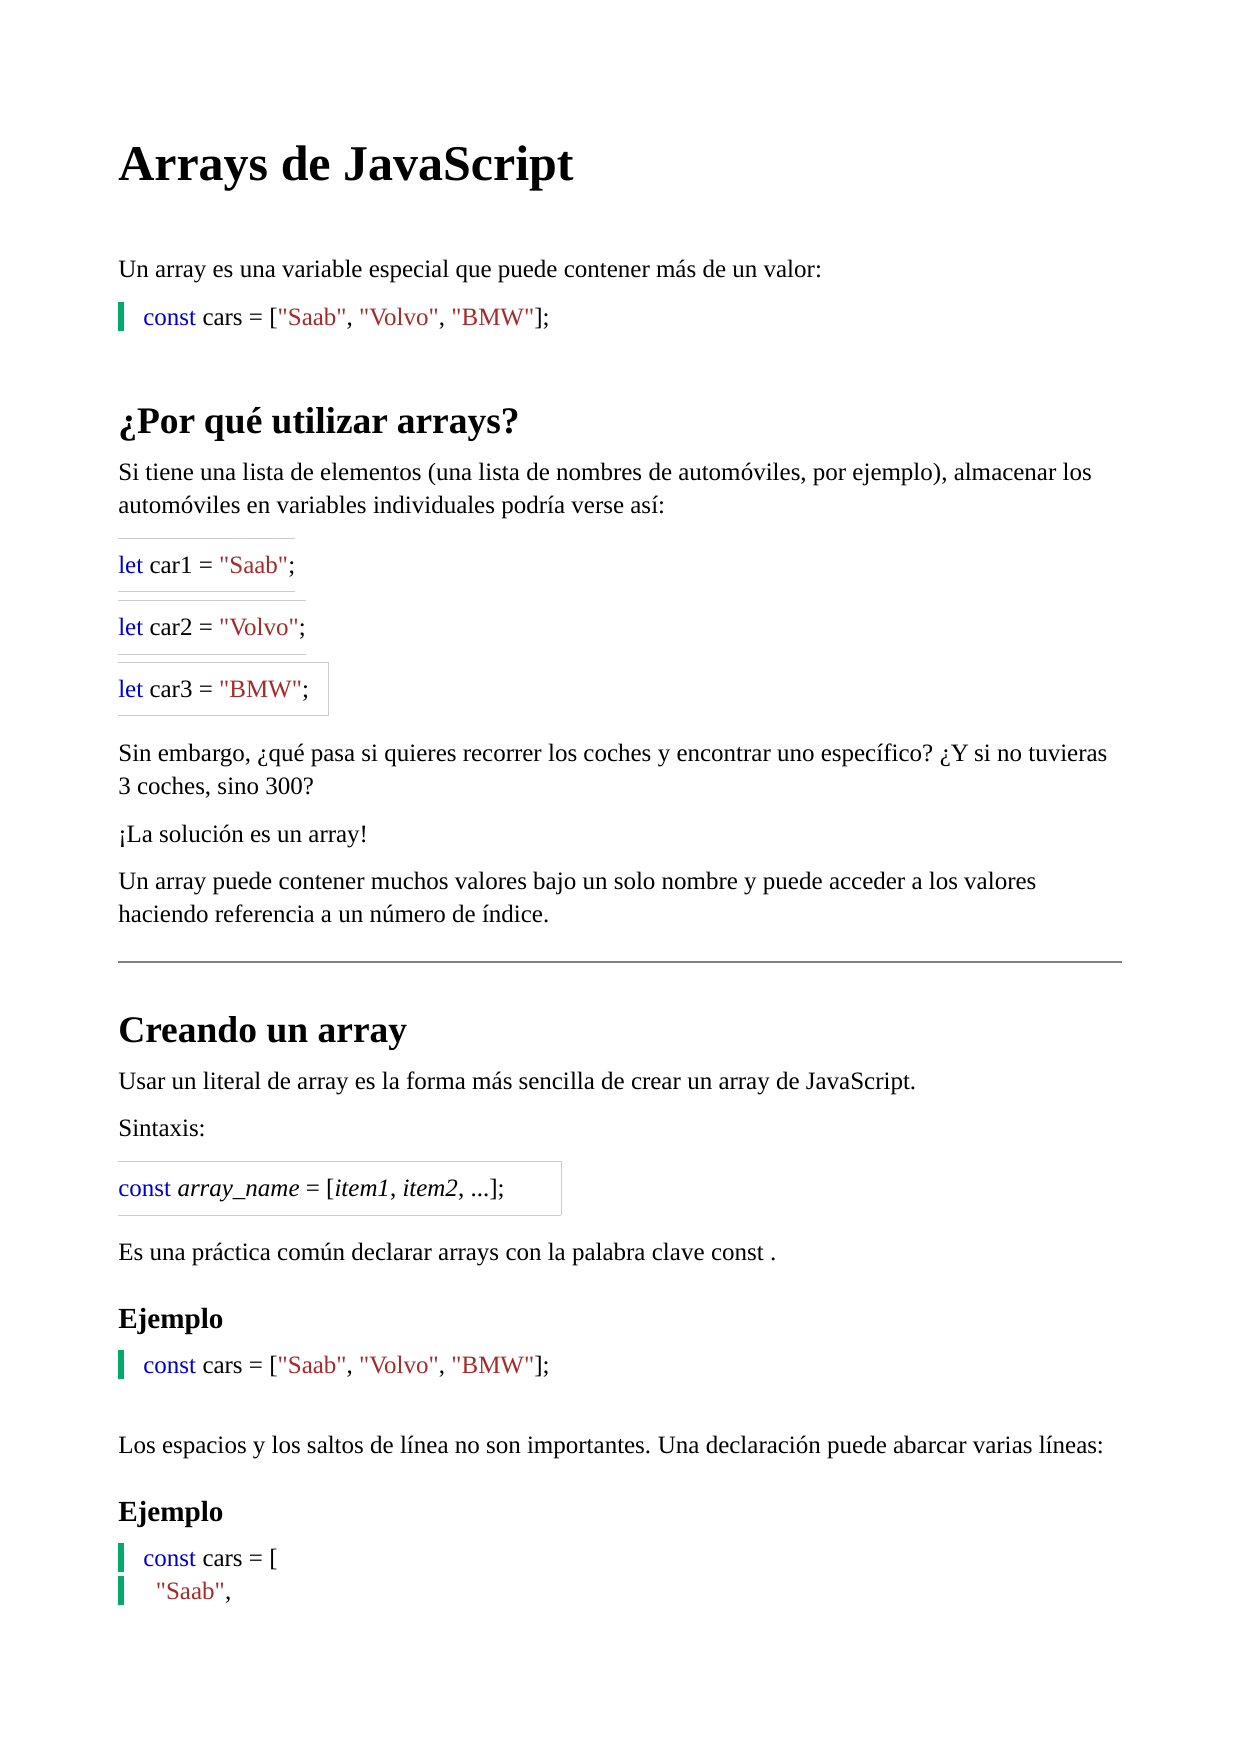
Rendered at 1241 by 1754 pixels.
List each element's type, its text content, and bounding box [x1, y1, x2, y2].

text Los espacios y los saltos de línea no son importantes. Una declaración puede abarcar varias líneas: [118, 1431, 1122, 1459]
text Un array es una variable especial que puede contener más de un valor: [118, 254, 1122, 283]
subtitle Ejemplo [118, 1301, 1122, 1334]
text [562, 1161, 1122, 1215]
text Sin embargo, ¿qué pasa si quieres recorrer los coches y encontrar uno específico? ¿Y si no tuvieras 3 coches, sino 300? [118, 738, 1122, 800]
subtitle Creando un array [118, 1007, 1122, 1050]
text ¡La solución es un array! [118, 819, 1122, 848]
subtitle Ejemplo [118, 1494, 1122, 1527]
text const cars = [ "Saab", [118, 1543, 1122, 1605]
subtitle Arrays de JavaScript [118, 134, 1122, 191]
text const array_name = [item1, item2, ...]; [118, 1162, 561, 1215]
text Es una práctica común declarar arrays con la palabra clave const . [118, 1237, 1122, 1266]
text Usar un literal de array es la forma más sencilla de crear un array de JavaScript. [118, 1066, 1122, 1094]
text const cars = ["Saab", "Volvo", "BMW"]; [124, 302, 1122, 331]
text let car1 = "Saab"; let car2 = "Volvo"; let car3 = "BMW"; [118, 538, 1122, 716]
text const cars = ["Saab", "Volvo", "BMW"]; [124, 1350, 1122, 1379]
subtitle ¿Por qué utilizar arrays? [118, 398, 1122, 441]
text Si tiene una lista de elementos (una lista de nombres de automóviles, por ejemplo), almacenar los automóviles en variables individuales podría verse así: [118, 457, 1122, 519]
text Un array puede contener muchos valores bajo un solo nombre y puede acceder a los valores haciendo referencia a un número de índice. [118, 866, 1122, 928]
text Sintaxis: [118, 1113, 1122, 1142]
